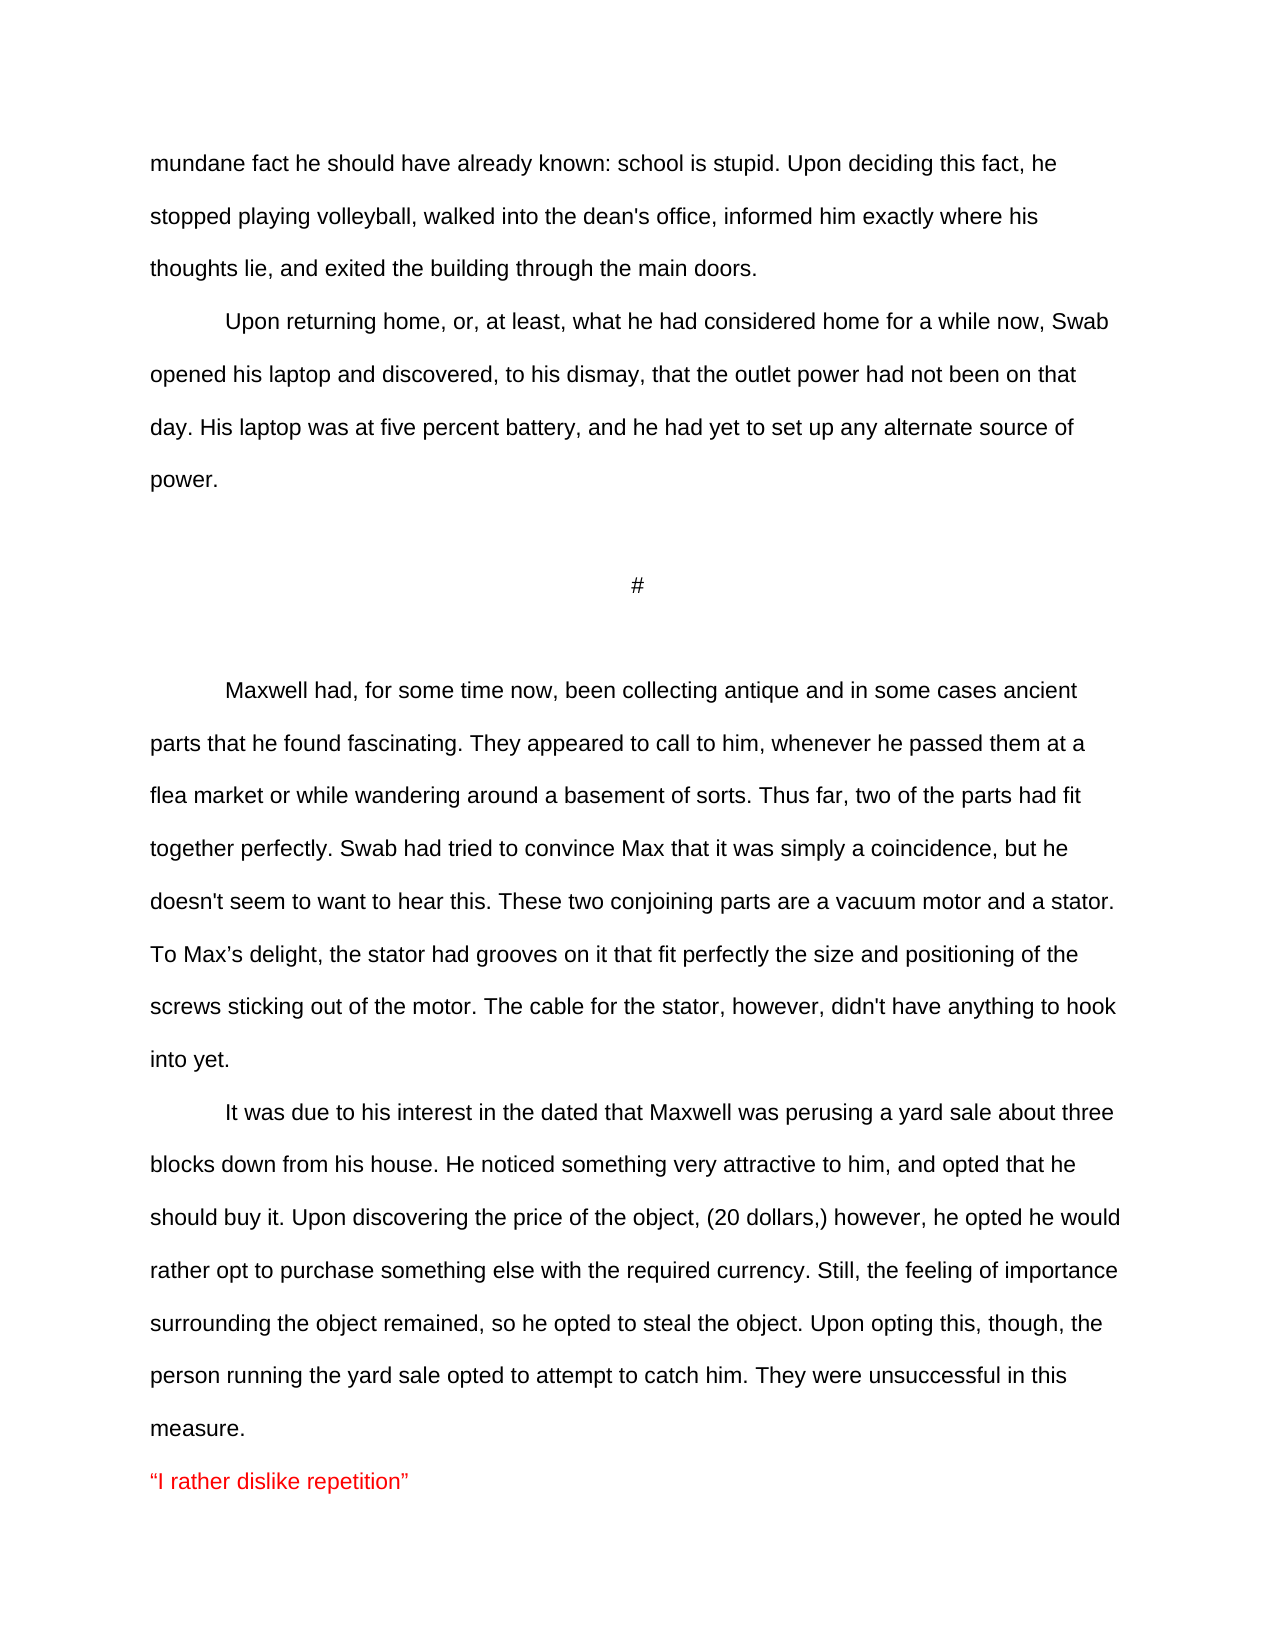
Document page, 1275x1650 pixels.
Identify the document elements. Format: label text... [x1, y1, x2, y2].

text # [150, 572, 1125, 598]
text mundane fact he should have already known: school is stupid. Upon deciding this fact, he stopped playing volleyball, walked into the dean's office, informed him exactly where his thoughts lie, and exited the building through the main doors. [150, 150, 1125, 282]
text It was due to his interest in the dated that Maxwell was perusing a yard sale about three blocks down from his house. He noticed something very attractive to him, and opted that he should buy it. Upon discovering the price of the object, (20 dollars,) however, he opted he would rather opt to purchase something else with the required currency. Still, the feeling of importance surrounding the object remained, so he opted to steal the object. Upon opting this, though, the person running the yard sale opted to attempt to catch him. They were unsuccessful in this measure. [150, 1099, 1125, 1441]
text Upon returning home, or, at least, what he had considered home for a while now, Swab opened his laptop and discovered, to his dismay, that the outlet power had not been on that day. His laptop was at five percent battery, and he had yet to set up any alternate source of power. [150, 308, 1125, 493]
text Maxwell had, for some time now, been collecting antique and in some cases ancient parts that he found fascinating. They appeared to call to him, whenever he passed them at a flea market or while wandering around a basement of sorts. Thus far, two of the parts had fit together perfectly. Swab had tried to convince Max that it was simply a coincidence, but he doesn't seem to want to hear this. These two conjoining parts are a vacuum motor and a stator. To Max’s delight, the stator had grooves on it that fit perfectly the size and positioning of the screws sticking out of the motor. The cable for the stator, however, didn't have anything to hook into yet. [150, 677, 1125, 1072]
text “I rather dislike repetition” [150, 1468, 1125, 1494]
